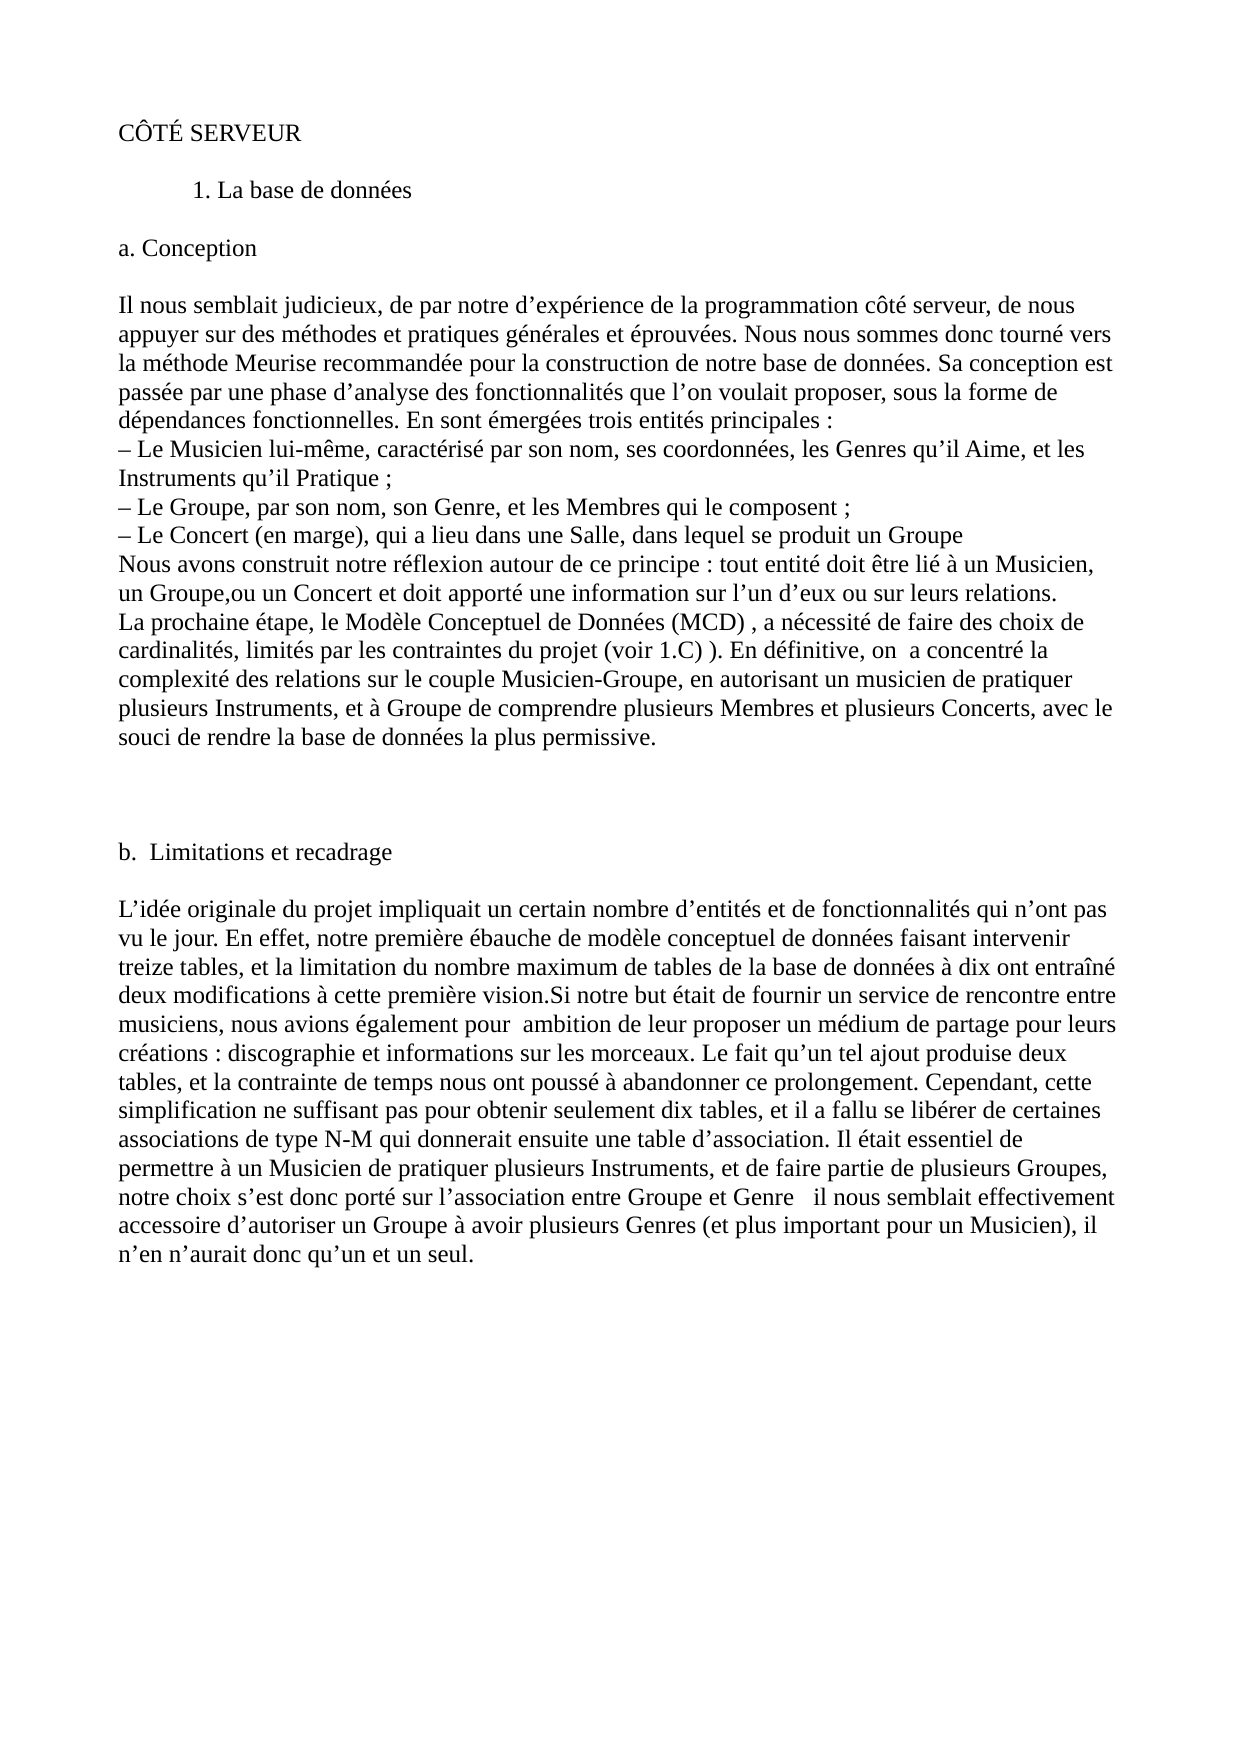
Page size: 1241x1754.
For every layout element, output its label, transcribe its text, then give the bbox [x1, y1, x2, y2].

text b. Limitations et recadrage [118, 837, 1122, 866]
text Il nous semblait judicieux, de par notre d’expérience de la programmation côté serveur, de nous appuyer sur des méthodes et pratiques générales et éprouvées. Nous nous sommes donc tourné vers la méthode Meurise recommandée pour la construction de notre base de données. Sa conception est passée par une phase d’analyse des fonctionnalités que l’on voulait proposer, sous la forme de dépendances fonctionnelles. En sont émergées trois entités principales : [118, 291, 1122, 434]
text a. Conception [118, 233, 1122, 262]
text – Le Concert (en marge), qui a lieu dans une Salle, dans lequel se produit un Groupe [118, 521, 1122, 549]
text CÔTÉ SERVEUR [118, 118, 1122, 147]
text Nous avons construit notre réflexion autour de ce principe : tout entité doit être lié à un Musicien, un Groupe,ou un Concert et doit apporté une information sur l’un d’eux ou sur leurs relations. [118, 549, 1122, 607]
text – Le Groupe, par son nom, son Genre, et les Membres qui le composent ; [118, 492, 1122, 521]
text 1. La base de données [118, 176, 1122, 204]
text La prochaine étape, le Modèle Conceptuel de Données (MCD) , a nécessité de faire des choix de cardinalités, limités par les contraintes du projet (voir 1.C) ). En définitive, on a concentré la complexité des relations sur le couple Musicien-Groupe, en autorisant un musicien de pratiquer plusieurs Instruments, et à Groupe de comprendre plusieurs Membres et plusieurs Concerts, avec le souci de rendre la base de données la plus permissive. [118, 607, 1122, 751]
text L’idée originale du projet impliquait un certain nombre d’entités et de fonctionnalités qui n’ont pas vu le jour. En effet, notre première ébauche de modèle conceptuel de données faisant intervenir treize tables, et la limitation du nombre maximum de tables de la base de données à dix ont entraîné deux modifications à cette première vision.Si notre but était de fournir un service de rencontre entre musiciens, nous avions également pour ambition de leur proposer un médium de partage pour leurs créations : discographie et informations sur les morceaux. Le fait qu’un tel ajout produise deux tables, et la contrainte de temps nous ont poussé à abandonner ce prolongement. Cependant, cette simplification ne suffisant pas pour obtenir seulement dix tables, et il a fallu se libérer de certaines associations de type N-M qui donnerait ensuite une table d’association. Il était essentiel de permettre à un Musicien de pratiquer plusieurs Instruments, et de faire partie de plusieurs Groupes, notre choix s’est donc porté sur l’association entre Groupe et Genre il nous semblait effectivement accessoire d’autoriser un Groupe à avoir plusieurs Genres (et plus important pour un Musicien), il n’en n’aurait donc qu’un et un seul. [118, 894, 1122, 1268]
text – Le Musicien lui-même, caractérisé par son nom, ses coordonnées, les Genres qu’il Aime, et les Instruments qu’il Pratique ; [118, 434, 1122, 492]
